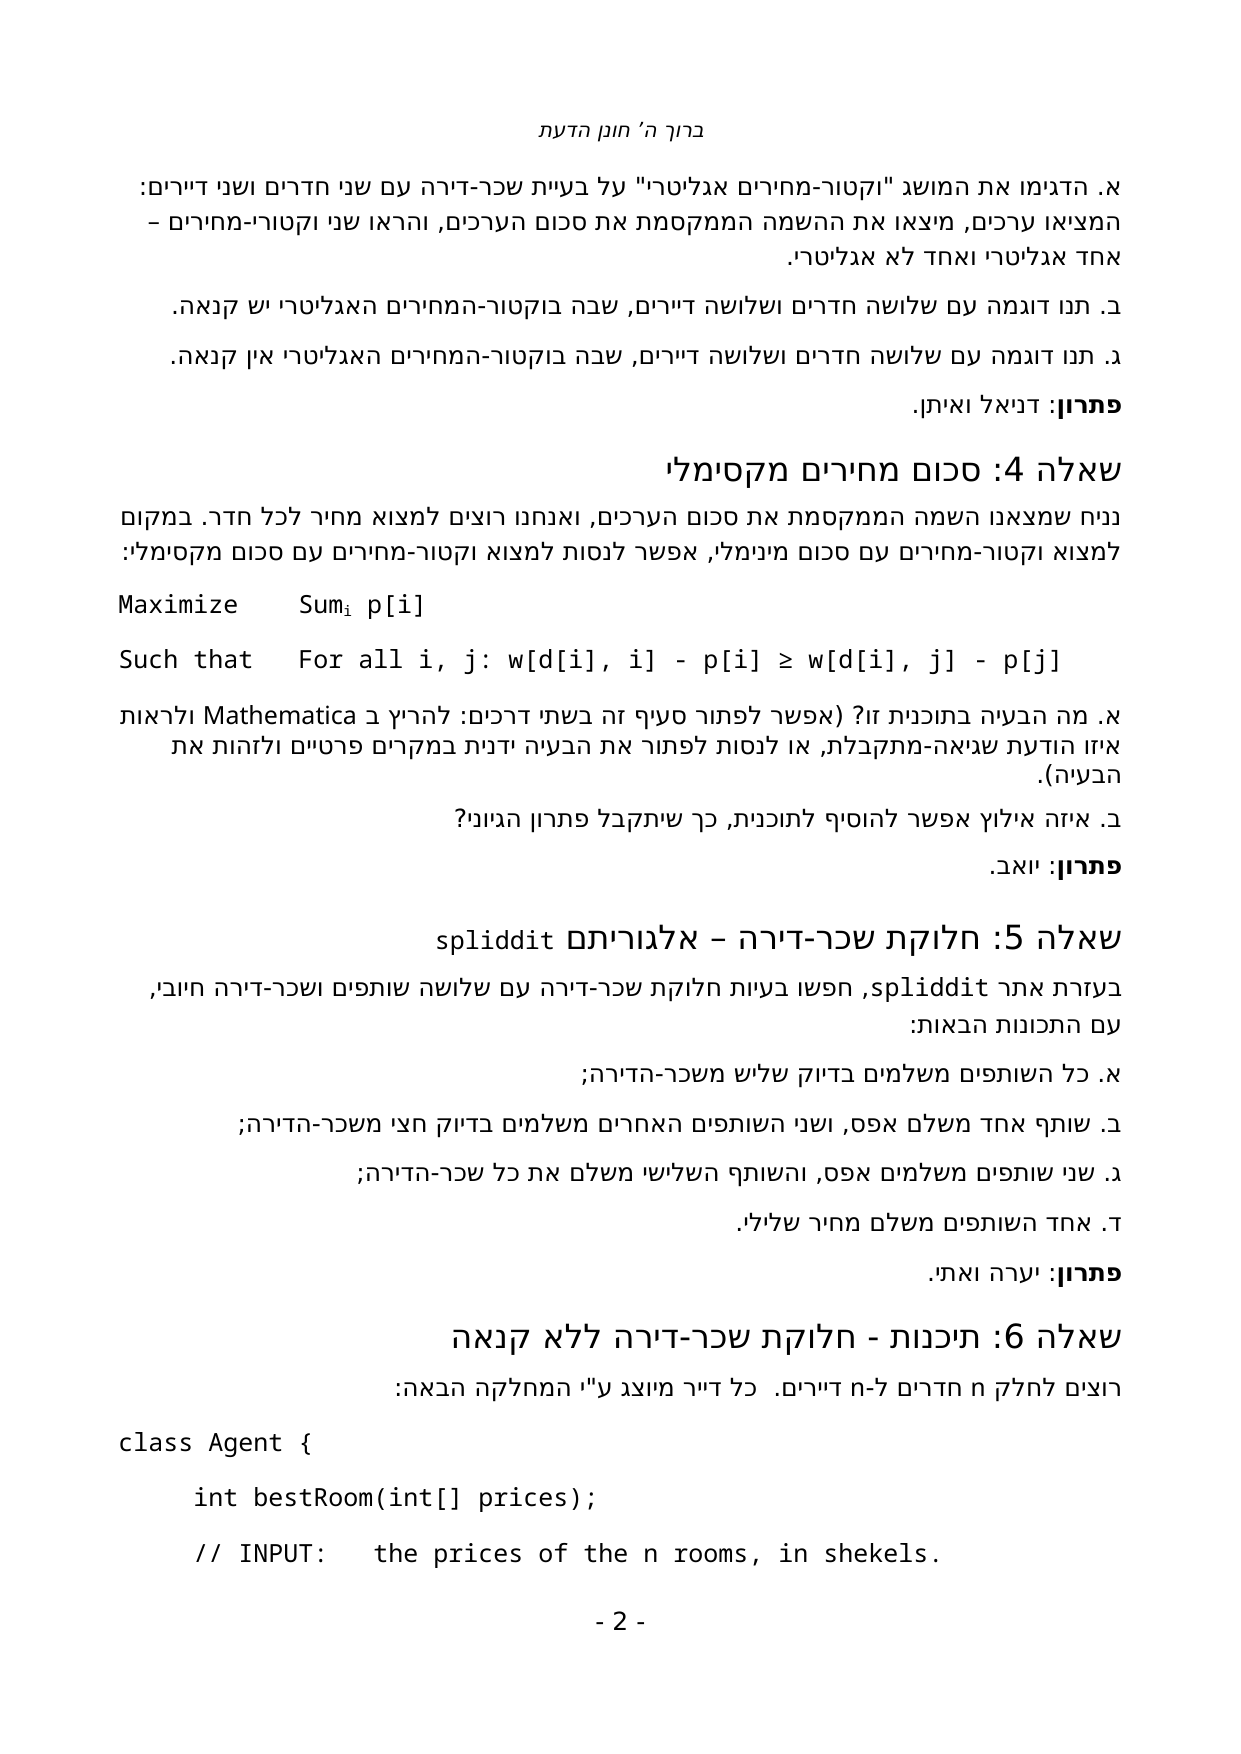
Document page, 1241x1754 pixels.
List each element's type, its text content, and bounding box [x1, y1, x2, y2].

text ב. תנו דוגמה עם שלושה חדרים ושלושה דיירים, שבה בוקטור-המחירים האגליטרי יש קנאה. [118, 291, 1122, 321]
text נניח שמצאנו השמה הממקסמת את סכום הערכים, ואנחנו רוצים למצוא מחיר לכל חדר. במקום למצוא וקטור-מחירים עם סכום מינימלי, אפשר לנסות למצוא וקטור-מחירים עם סכום מקסימלי: [118, 502, 1122, 566]
text Such that For all i, j: w[d[i], i] - p[i] ≥ w[d[i], j] - p[j] [118, 642, 1122, 676]
text פתרון: דניאל ואיתן. [118, 391, 1122, 420]
text ד. אחד השותפים משלם מחיר שלילי. [118, 1208, 1122, 1237]
text ב. שותף אחד משלם אפס, ושני השותפים האחרים משלמים בדיוק חצי משכר-הדירה; [118, 1109, 1122, 1138]
text ב. איזה אילוץ אפשר להוסיף לתוכנית, כך שיתקבל פתרון הגיוני? [118, 804, 1122, 833]
text רוצים לחלק n חדרים ל-n דיירים. כל דייר מיוצג ע"י המחלקה הבאה: [118, 1369, 1122, 1403]
subtitle שאלה 4: סכום מחירים מקסימלי [118, 451, 1122, 489]
subtitle שאלה 6: תיכנות - חלוקת שכר-דירה ללא קנאה [118, 1318, 1122, 1357]
text ג. שני שותפים משלמים אפס, והשותף השלישי משלם את כל שכר-הדירה; [118, 1159, 1122, 1188]
subtitle שאלה 5: חלוקת שכר-דירה – אלגוריתם spliddit [118, 919, 1122, 957]
text פתרון: יערה ואתי. [118, 1258, 1122, 1287]
text Maximize Sumi p[i] [118, 587, 1122, 621]
text class Agent { [118, 1424, 1122, 1459]
text פתרון: יואב. [118, 851, 1122, 880]
text ג. תנו דוגמה עם שלושה חדרים ושלושה דיירים, שבה בוקטור-המחירים האגליטרי אין קנאה. [118, 341, 1122, 370]
text א. הדגימו את המושג "וקטור-מחירים אגליטרי" על בעיית שכר-דירה עם שני חדרים ושני דיירים: המציאו ערכים, מיצאו את ההשמה הממקסמת את סכום הערכים, והראו שני וקטורי-מחירים – אחד אגליטרי ואחד לא אגליטרי. [118, 172, 1122, 271]
text int bestRoom(int[] prices); [118, 1480, 1122, 1514]
text א. מה הבעיה בתוכנית זו? (אפשר לפתור סעיף זה בשתי דרכים: להריץ ב Mathematica ולראות איזו הודעת שגיאה-מתקבלת, או לנסות לפתור את הבעיה ידנית במקרים פרטיים ולזהות את הבעיה). [118, 697, 1122, 790]
text א. כל השותפים משלמים בדיוק שליש משכר-הדירה; [118, 1059, 1122, 1089]
text בעזרת אתר spliddit, חפשו בעיות חלוקת שכר-דירה עם שלושה שותפים ושכר-דירה חיובי, עם התכונות הבאות: [118, 970, 1122, 1039]
text // INPUT: the prices of the n rooms, in shekels. [118, 1535, 1122, 1569]
